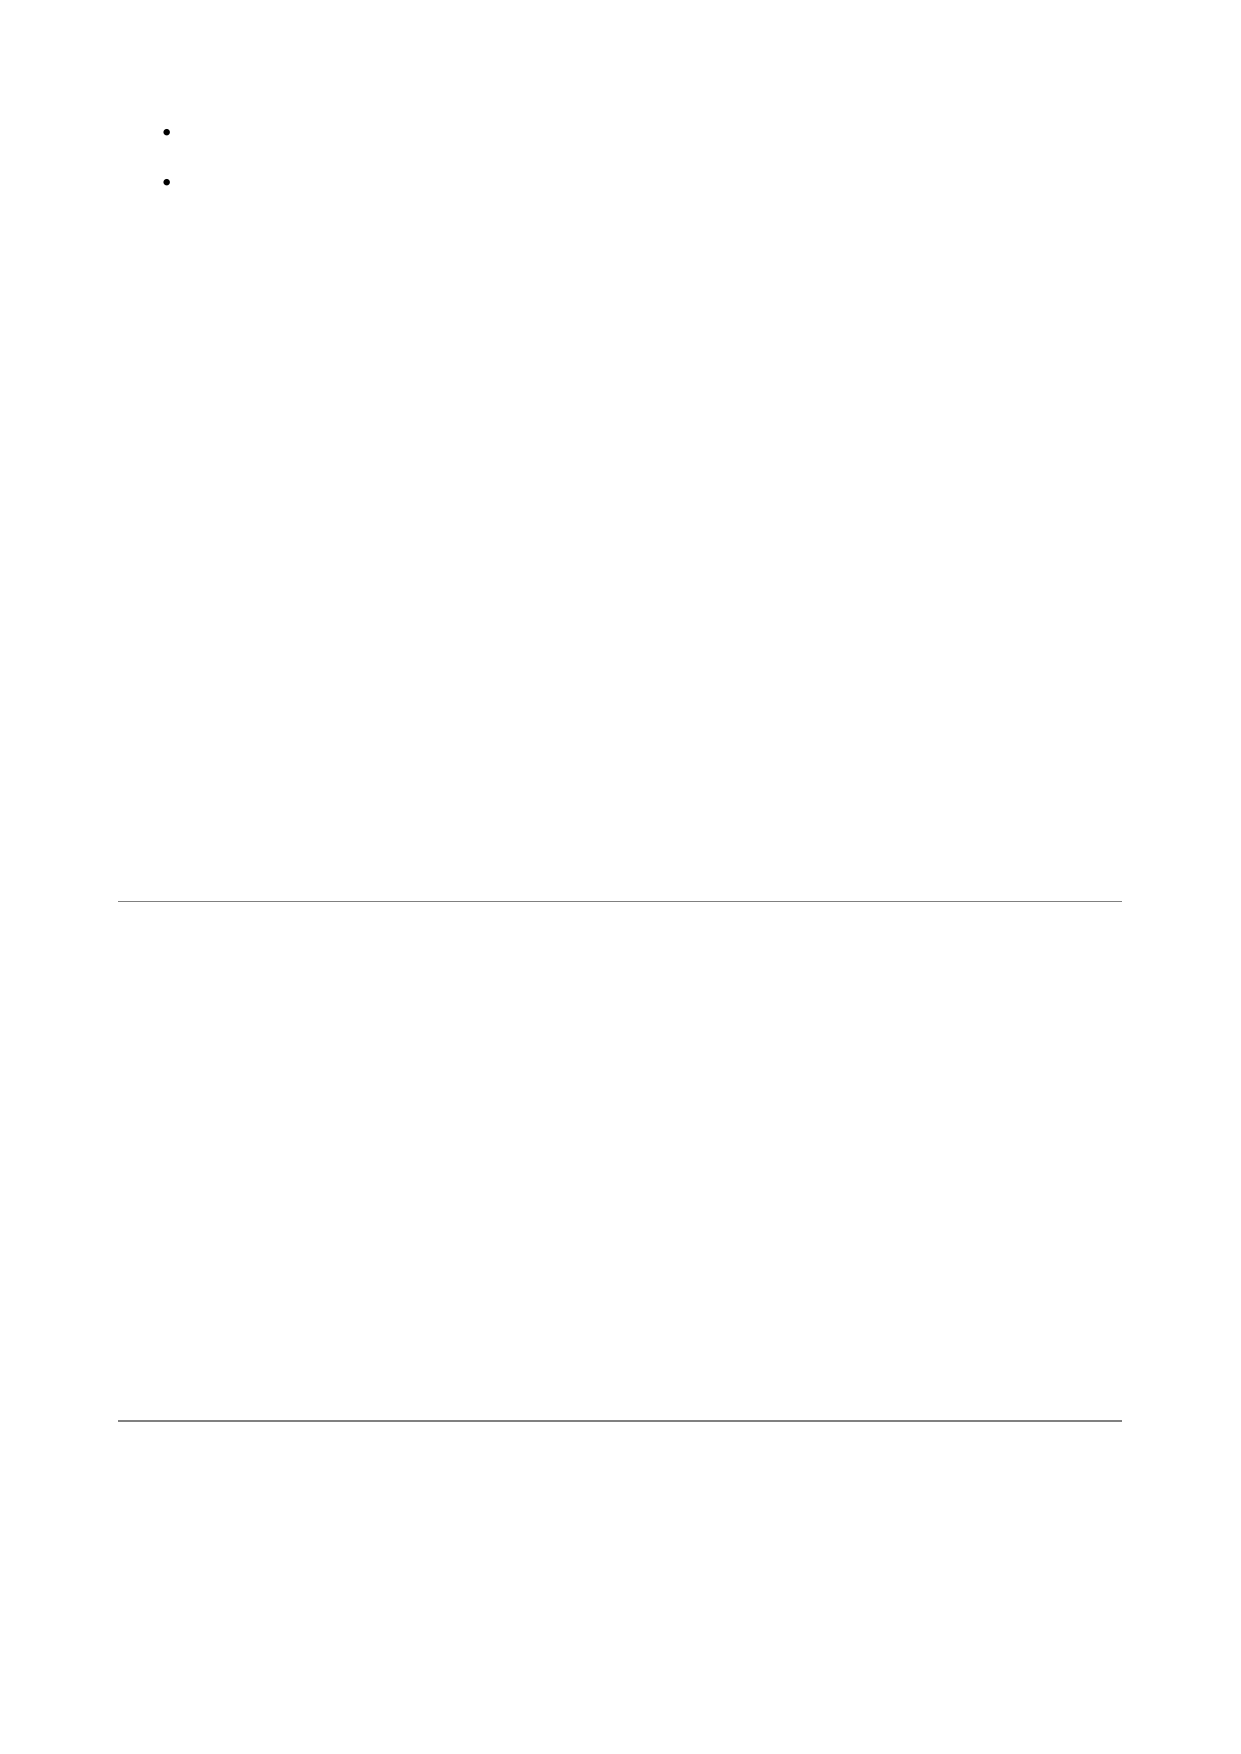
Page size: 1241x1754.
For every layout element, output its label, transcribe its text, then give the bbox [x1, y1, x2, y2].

subtitle Как это используется [118, 918, 1122, 961]
text (a, b) => number [118, 1074, 1122, 1098]
text Метод Array.prototype.sort ожидает функцию сравнения: [118, 1024, 1122, 1055]
list не зависит от конкретного экземпляра [162, 1261, 1122, 1290]
list this внутри статического метода — это сам класс [162, 118, 1122, 149]
text articles.sort(Article.compare); [118, 982, 1122, 1006]
subtitle 2️⃣ Почему это «метод всего класса» [118, 1438, 1122, 1481]
text Точно. [118, 1549, 1122, 1578]
text static compare(articleA, articleB) { [118, 298, 1122, 321]
text } [118, 381, 1122, 405]
list он сравнивает две разные статьи [162, 571, 1122, 600]
text Если бы метод был обычным: [118, 717, 1122, 745]
text articleA.compare(articleB) [118, 764, 1122, 788]
text return articleA.date - articleB.date; [118, 339, 1122, 363]
list метод не относится к одной конкретной статье [162, 524, 1122, 552]
list ему не нужен this [162, 619, 1122, 650]
text Потому что: [118, 476, 1122, 505]
text 👉 Поэтому логично разместить его «над объектами», на уровне класса. [118, 669, 1122, 698]
text «Это метод не отдельной статьи, а всего класса» [177, 1502, 1063, 1531]
list возвращает разницу дат [162, 1213, 1122, 1242]
text 📌 Поэтому: [118, 1308, 1122, 1337]
text Article.compare — это служебная функция класса [177, 1356, 1063, 1387]
list принимает две статьи [162, 1166, 1122, 1194]
text это выглядело бы странно — почему одна статья вдруг «владеет» логикой сравнения? [118, 806, 1122, 868]
list class в JS — это функция, поэтому методы можно присваивать напрямую [162, 168, 1122, 199]
subtitle Почему он статический? [118, 423, 1122, 457]
text И Article.compare идеально подходит: [118, 1116, 1122, 1147]
subtitle 1️⃣ Статический метод Article.compare [118, 239, 1122, 285]
